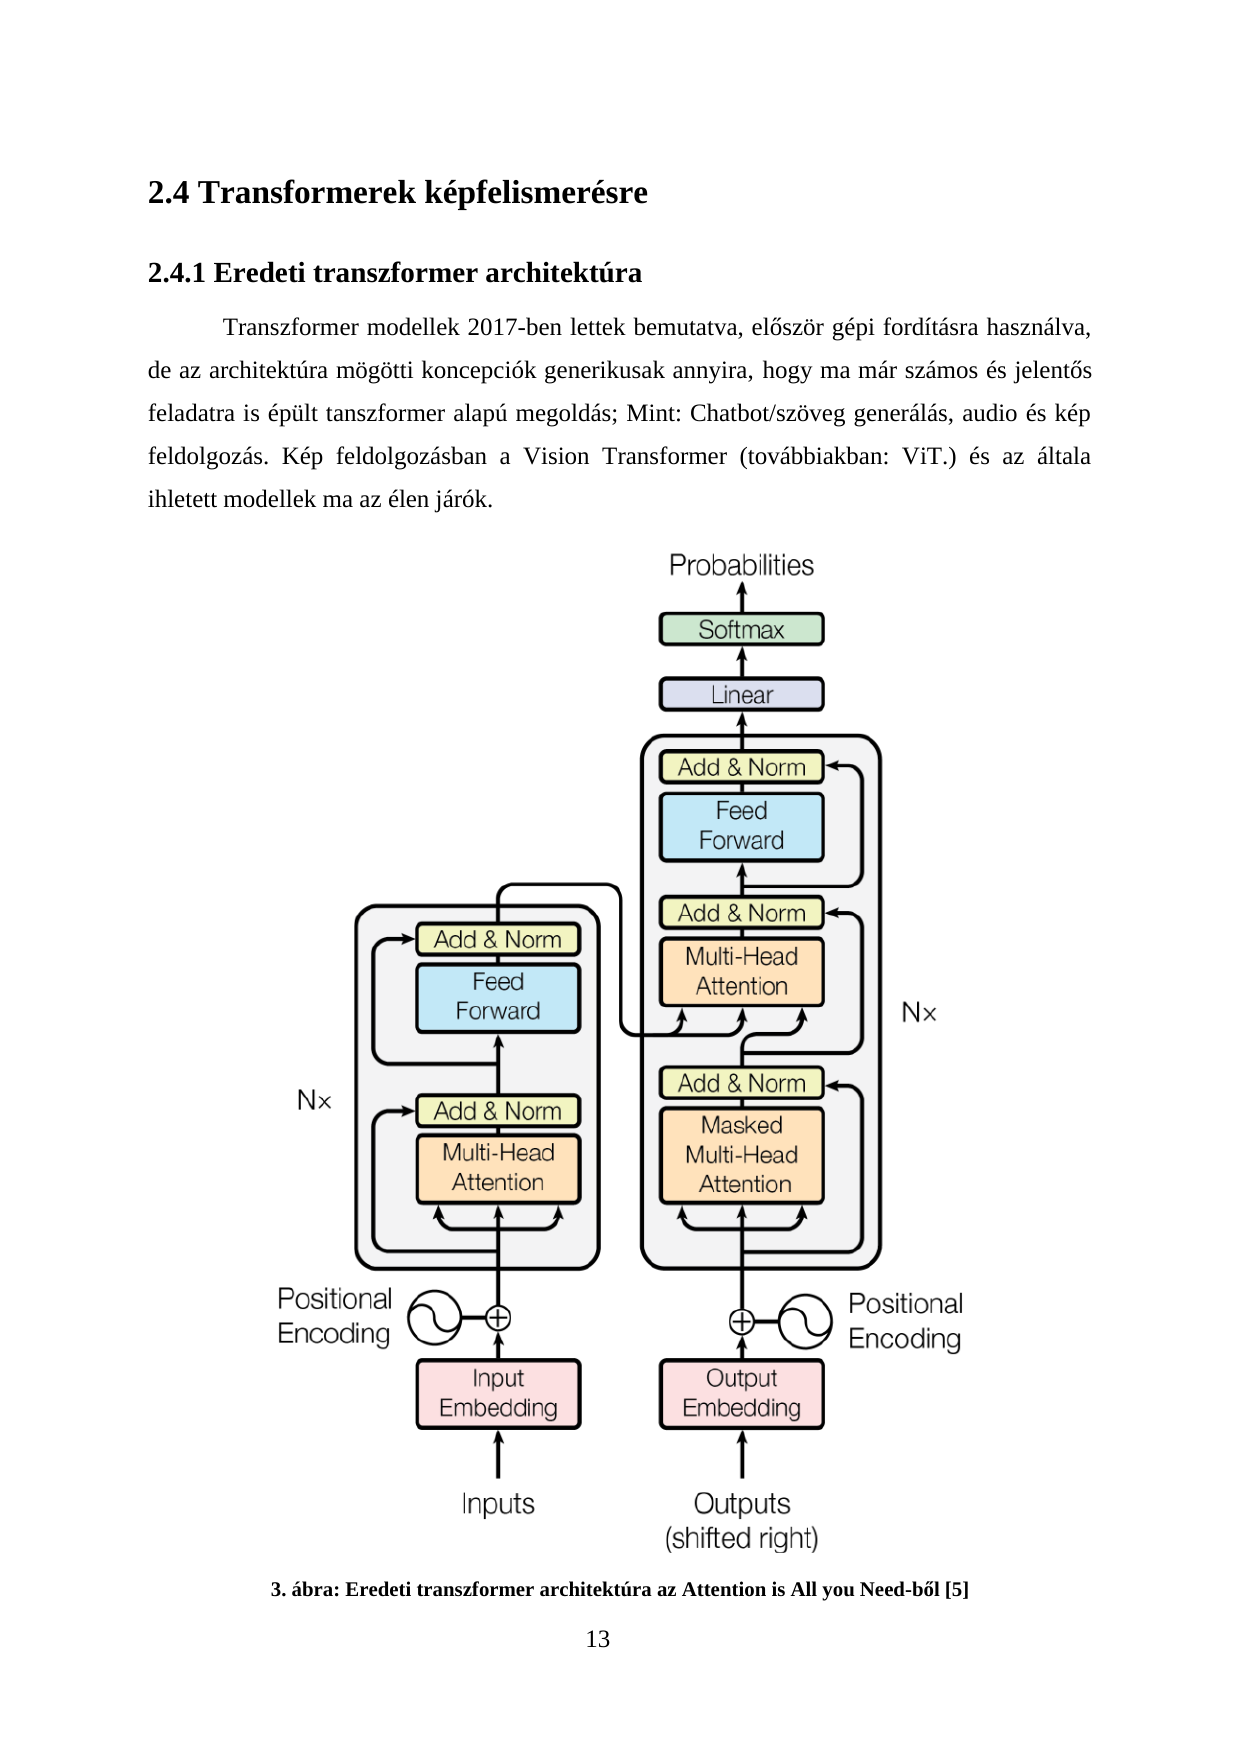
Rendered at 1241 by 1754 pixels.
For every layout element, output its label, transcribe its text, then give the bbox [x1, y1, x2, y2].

subtitle Transformerek képfelismerésre [148, 173, 1092, 211]
subtitle Eredeti transzformer architektúra [148, 255, 1092, 289]
text Transzformer modellek 2017-ben lettek bemutatva, először gépi fordításra használva, de az architektúra mögötti koncepciók generikusak annyira, hogy ma már számos és jelentős feladatra is épült tanszformer alapú megoldás; Mint: Chatbot/szöveg generálás, audio és kép feldolgozás. Kép feldolgozásban a Vision Transformer (továbbiakban: ViT.) és az általa ihletett modellek ma az élen járók. [148, 312, 1092, 513]
picture [277, 552, 963, 1553]
text 3. ábra: Eredeti transzformer architektúra az Attention is All you Need-ből [5] [259, 552, 981, 1601]
